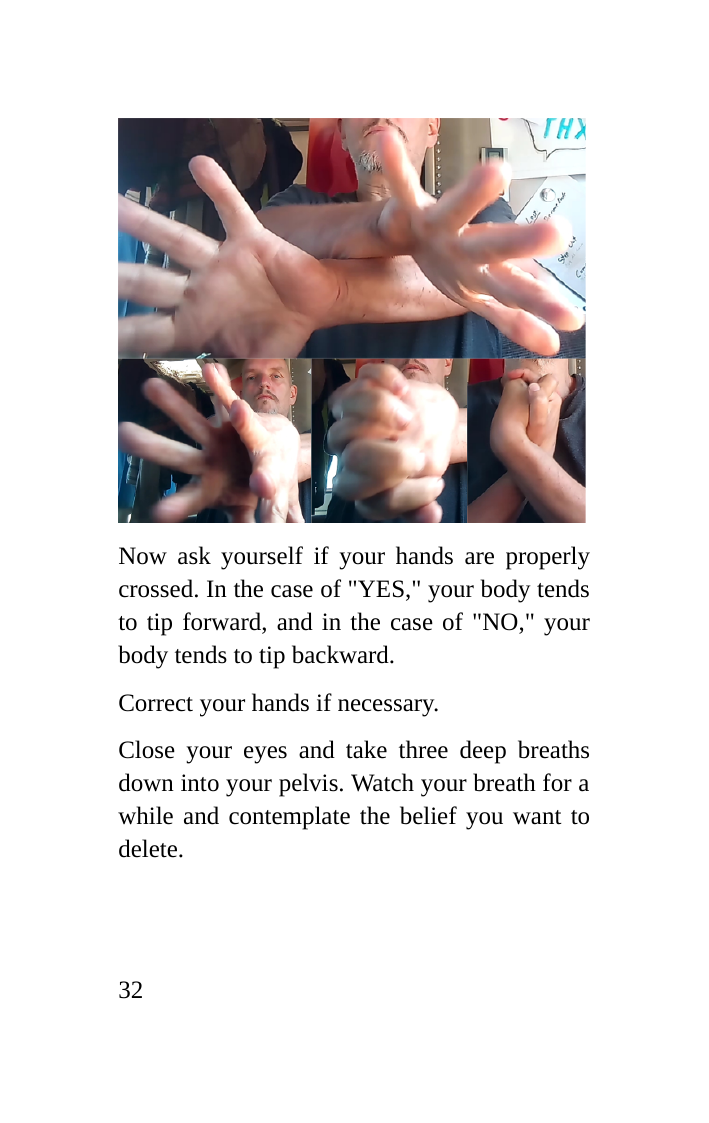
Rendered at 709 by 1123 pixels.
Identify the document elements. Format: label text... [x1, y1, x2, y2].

text Close your eyes and take three deep breaths down into your pelvis. Watch your breath for a while and contemplate the belief you want to delete. [118, 735, 591, 863]
text Now ask yourself if your hands are properly crossed. In the case of "YES," your body tends to tip forward, and in the case of "NO," your body tends to tip backward. [118, 541, 591, 669]
picture [118, 118, 586, 523]
text Correct your hands if necessary. [118, 688, 591, 716]
